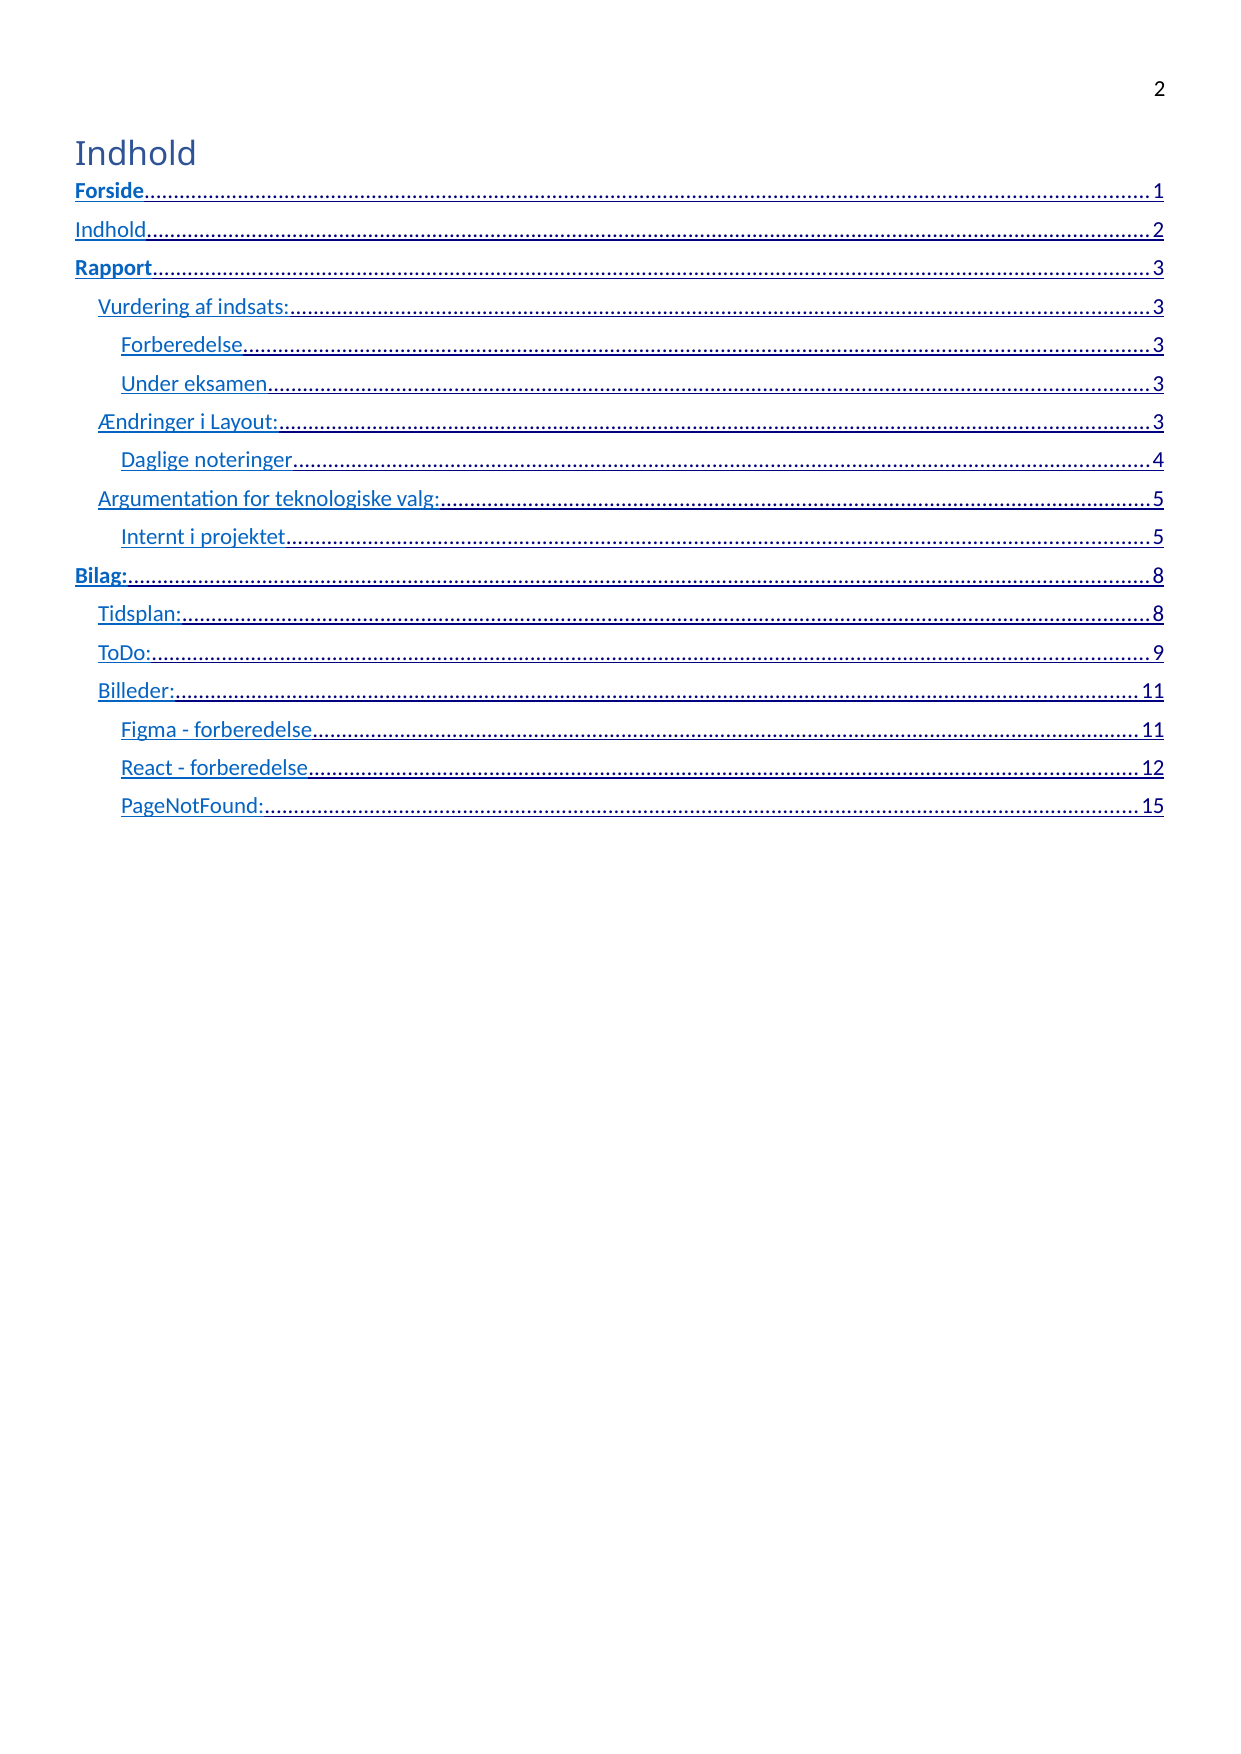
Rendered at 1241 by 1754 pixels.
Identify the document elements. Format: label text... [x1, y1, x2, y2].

text Figma - forberedelse 11 [121, 715, 1165, 743]
text Billeder: 11 [98, 676, 1165, 704]
text Under eksamen 3 [121, 369, 1165, 397]
text Indhold 2 [75, 215, 1165, 243]
text PageNotFound: 15 [121, 792, 1165, 819]
text Internt i projektet 5 [121, 522, 1165, 551]
text Vurdering af indsats: 3 [98, 292, 1165, 320]
text Tidsplan: 8 [98, 599, 1165, 627]
text ToDo: 9 [98, 638, 1165, 666]
subtitle Indhold [75, 130, 1165, 175]
text Rapport 3 [75, 253, 1165, 281]
text Argumentation for teknologiske valg: 5 [98, 484, 1165, 512]
text Daglige noteringer 4 [121, 446, 1165, 474]
text Ændringer i Layout: 3 [98, 407, 1165, 435]
text Bilag: 8 [75, 561, 1165, 589]
text React - forberedelse 12 [121, 753, 1165, 781]
text Forside 1 [75, 177, 1165, 204]
text Forberedelse 3 [121, 330, 1165, 358]
